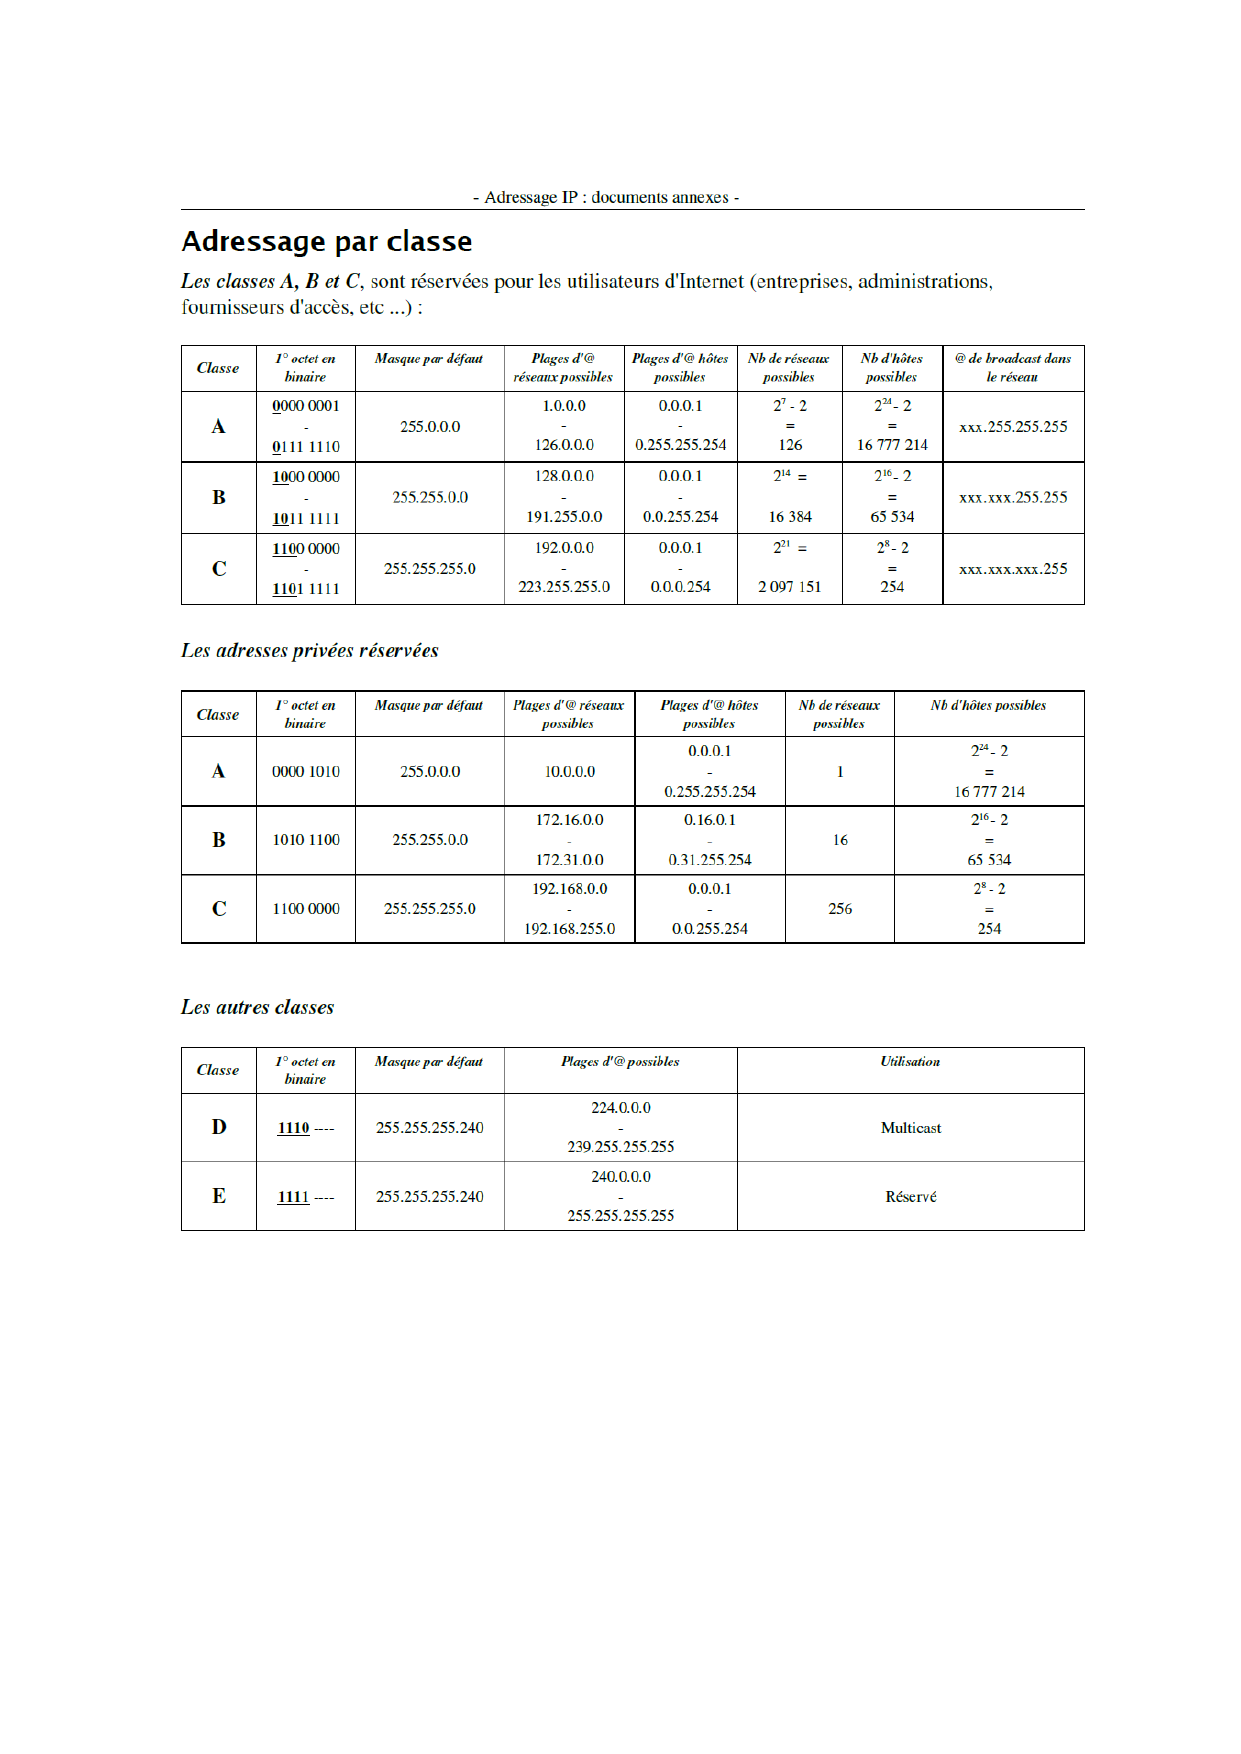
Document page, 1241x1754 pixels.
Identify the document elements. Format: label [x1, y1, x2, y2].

picture [118, 118, 1123, 1469]
